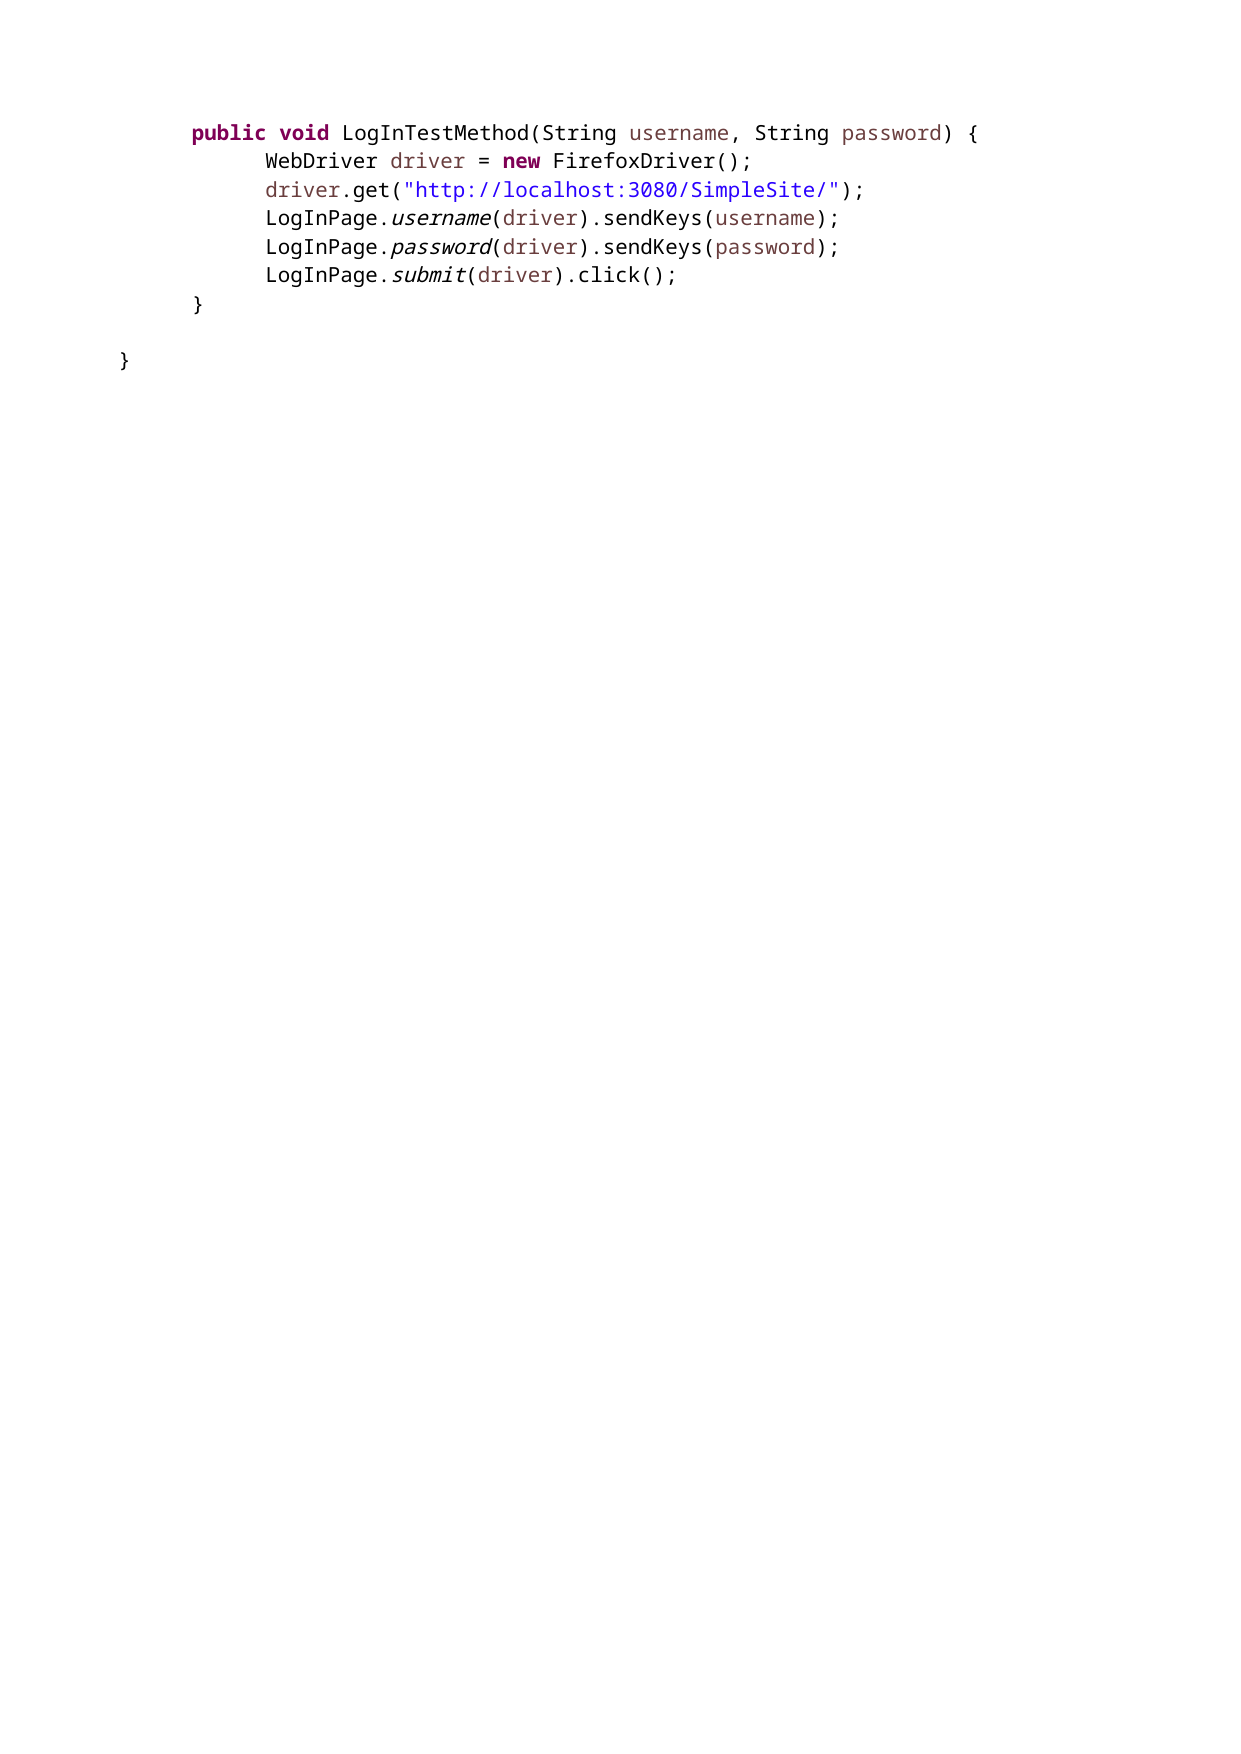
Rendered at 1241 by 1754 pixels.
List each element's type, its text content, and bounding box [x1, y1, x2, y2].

text } [118, 346, 1122, 374]
text driver.get("http://localhost:3080/SimpleSite/"); [118, 175, 1122, 203]
text LogInPage.password(driver).sendKeys(password); [118, 232, 1122, 260]
text public void LogInTestMethod(String username, String password) { [118, 118, 1122, 147]
text } [118, 289, 1122, 317]
text LogInPage.username(driver).sendKeys(username); [118, 203, 1122, 232]
text WebDriver driver = new FirefoxDriver(); [118, 147, 1122, 175]
text LogInPage.submit(driver).click(); [118, 260, 1122, 289]
